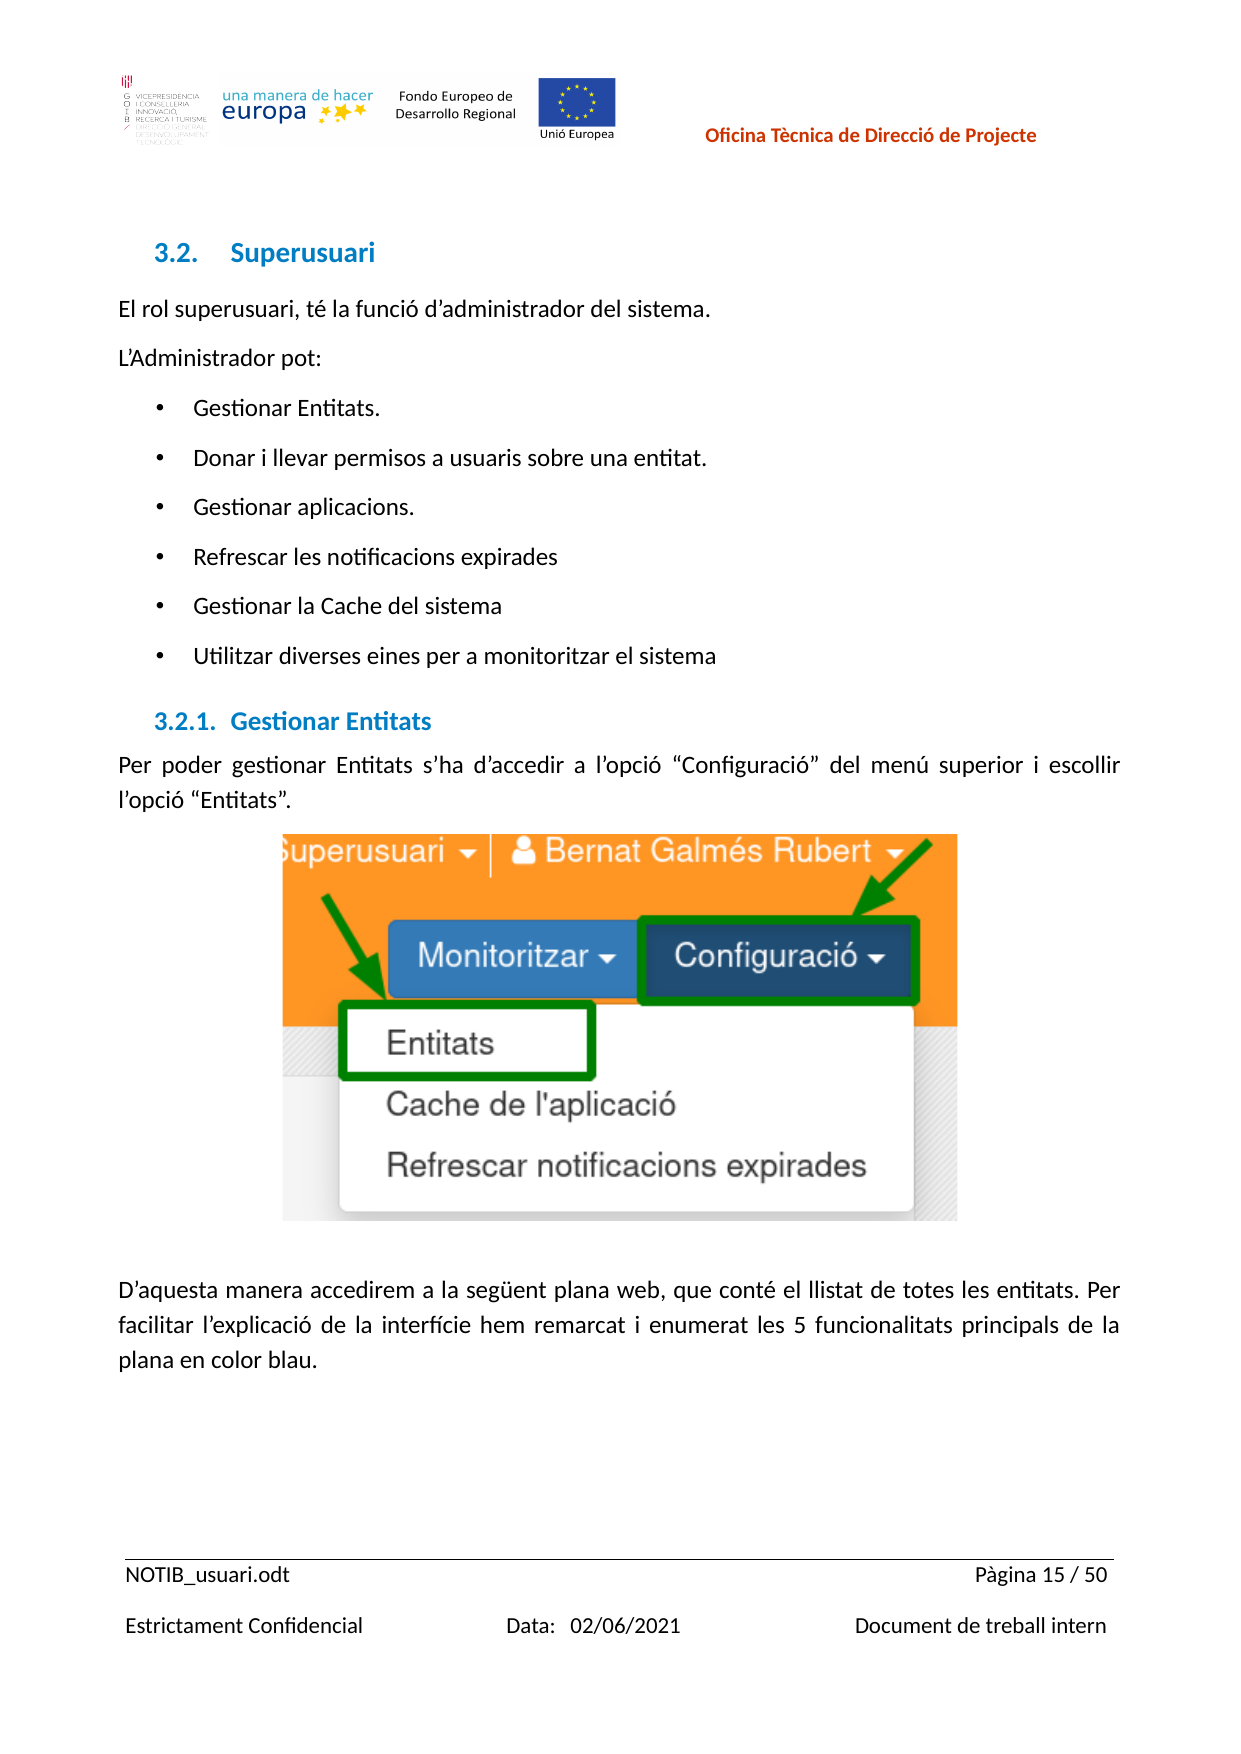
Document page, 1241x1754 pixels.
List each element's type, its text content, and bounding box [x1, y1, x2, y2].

subtitle Gestionar Entitats [153, 704, 1122, 737]
list Donar i llevar permisos a usuaris sobre una entitat. [156, 442, 1122, 472]
subtitle Superusuari [153, 234, 1122, 269]
list Refrescar les notificacions expirades [156, 541, 1122, 571]
picture [282, 834, 958, 1221]
text Per poder gestionar Entitats s’ha d’accedir a l’opció “Configuració” del menú superior i escollir l’opció “Entitats”. [118, 750, 1122, 815]
picture [219, 73, 621, 147]
text L’Administrador pot: [118, 342, 1122, 373]
text El rol superusuari, té la funció d’administrador del sistema. [118, 293, 1122, 323]
list Gestionar aplicacions. [156, 491, 1122, 522]
list Utilitzar diverses eines per a monitoritzar el sistema [156, 640, 1122, 671]
list Gestionar Entitats. [156, 392, 1122, 423]
list Gestionar la Cache del sistema [156, 590, 1122, 621]
picture [118, 73, 213, 147]
text D’aquesta manera accedirem a la següent plana web, que conté el llistat de totes les entitats. Per facilitar l’explicació de la interfície hem remarcat i enumerat les 5 funcionalitats principals de la plana en color blau. [118, 1274, 1122, 1375]
